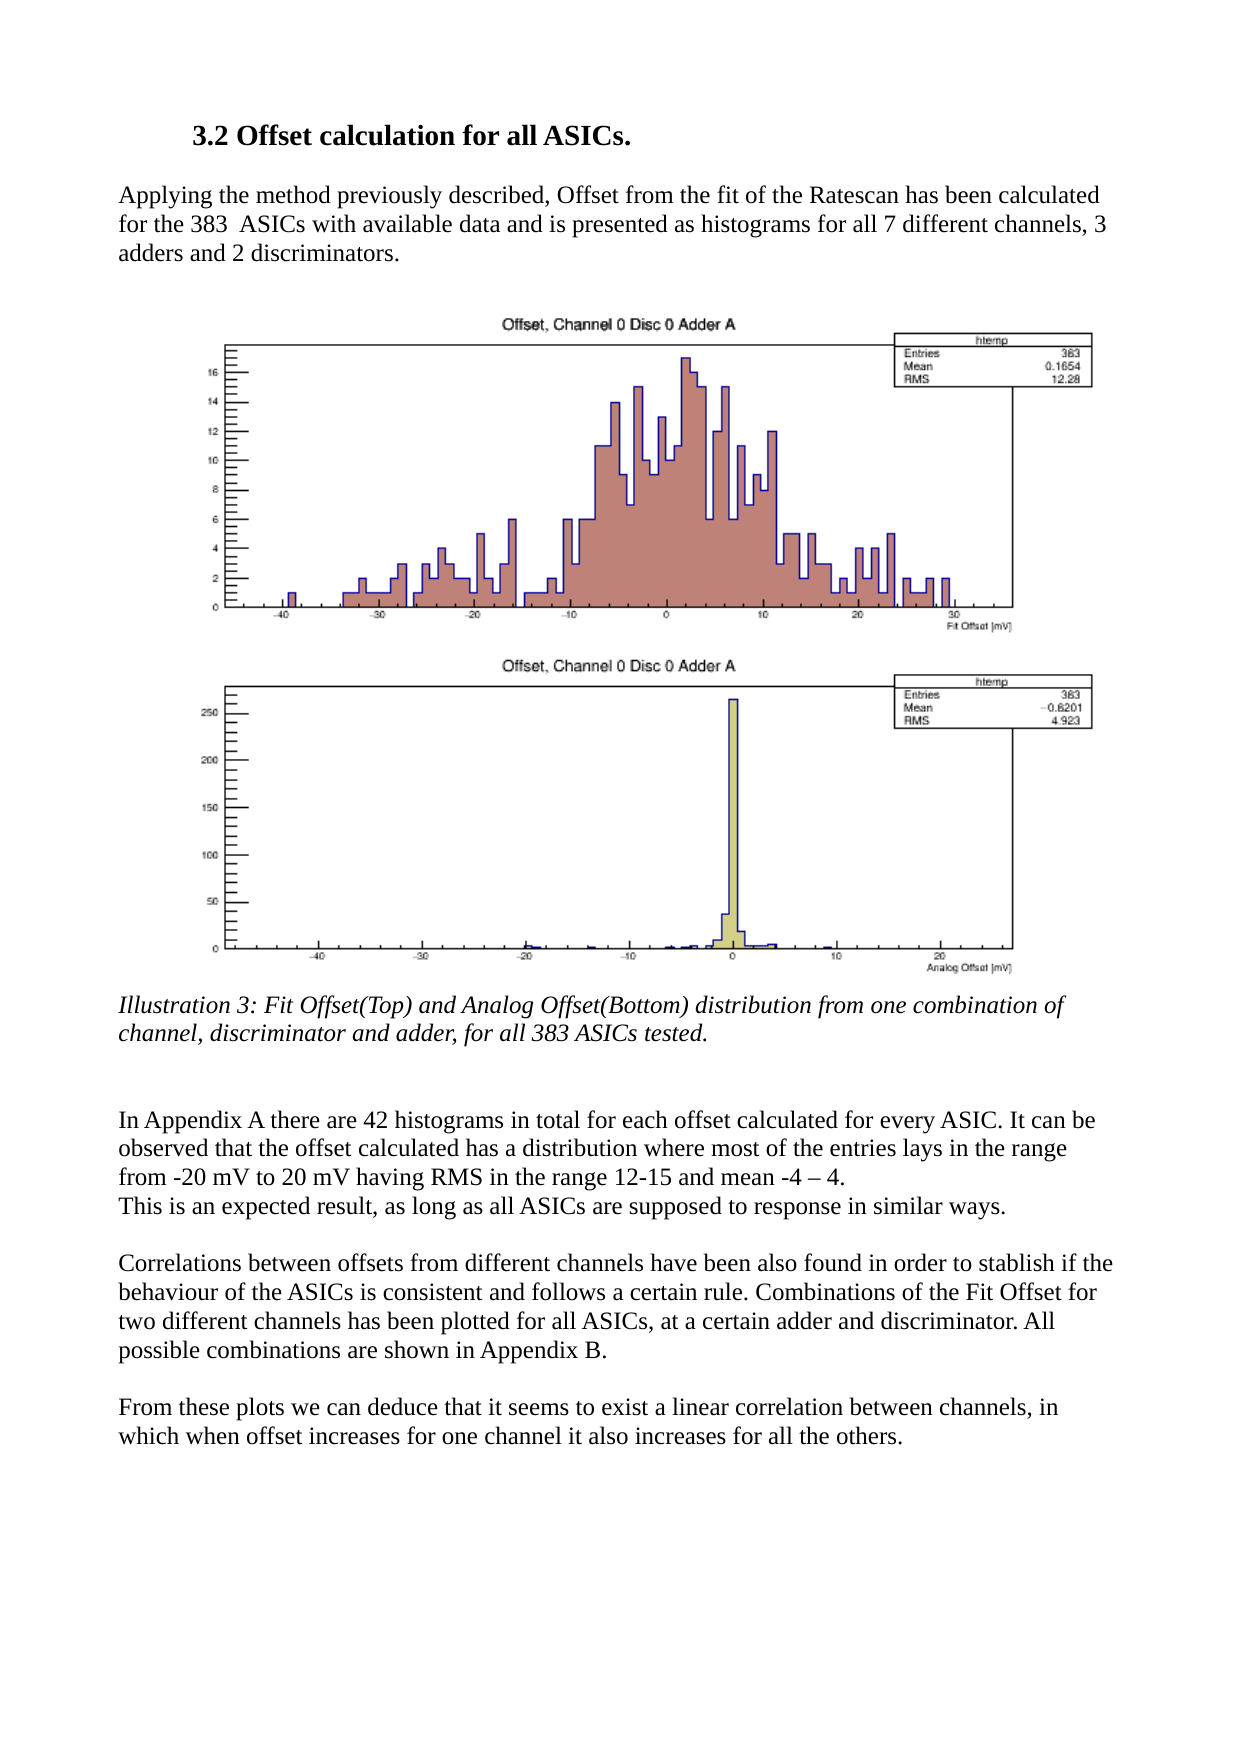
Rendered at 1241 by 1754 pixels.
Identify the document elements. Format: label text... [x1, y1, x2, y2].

picture [118, 308, 1123, 990]
text Illustration 3: Fit Offset(Top) and Analog Offset(Bottom) distribution from one combination of channel, discriminator and adder, for all 383 ASICs tested. [118, 990, 1122, 1047]
text 3.2 Offset calculation for all ASICs. [118, 118, 1122, 152]
text From these plots we can deduce that it seems to exist a linear correlation between channels, in which when offset increases for one channel it also increases for all the others. [118, 1392, 1122, 1450]
text Applying the method previously described, Offset from the fit of the Ratescan has been calculated for the 383 ASICs with available data and is presented as histograms for all 7 different channels, 3 adders and 2 discriminators. [118, 180, 1122, 267]
text In Appendix A there are 42 histograms in total for each offset calculated for every ASIC. It can be observed that the offset calculated has a distribution where most of the entries lays in the range from -20 mV to 20 mV having RMS in the range 12-15 and mean -4 – 4. [118, 1105, 1122, 1191]
text This is an expected result, as long as all ASICs are supposed to response in similar ways. [118, 1191, 1122, 1220]
text Correlations between offsets from different channels have been also found in order to stablish if the behaviour of the ASICs is consistent and follows a certain rule. Combinations of the Fit Offset for two different channels has been plotted for all ASICs, at a certain adder and discriminator. All possible combinations are shown in Appendix B. [118, 1248, 1122, 1363]
